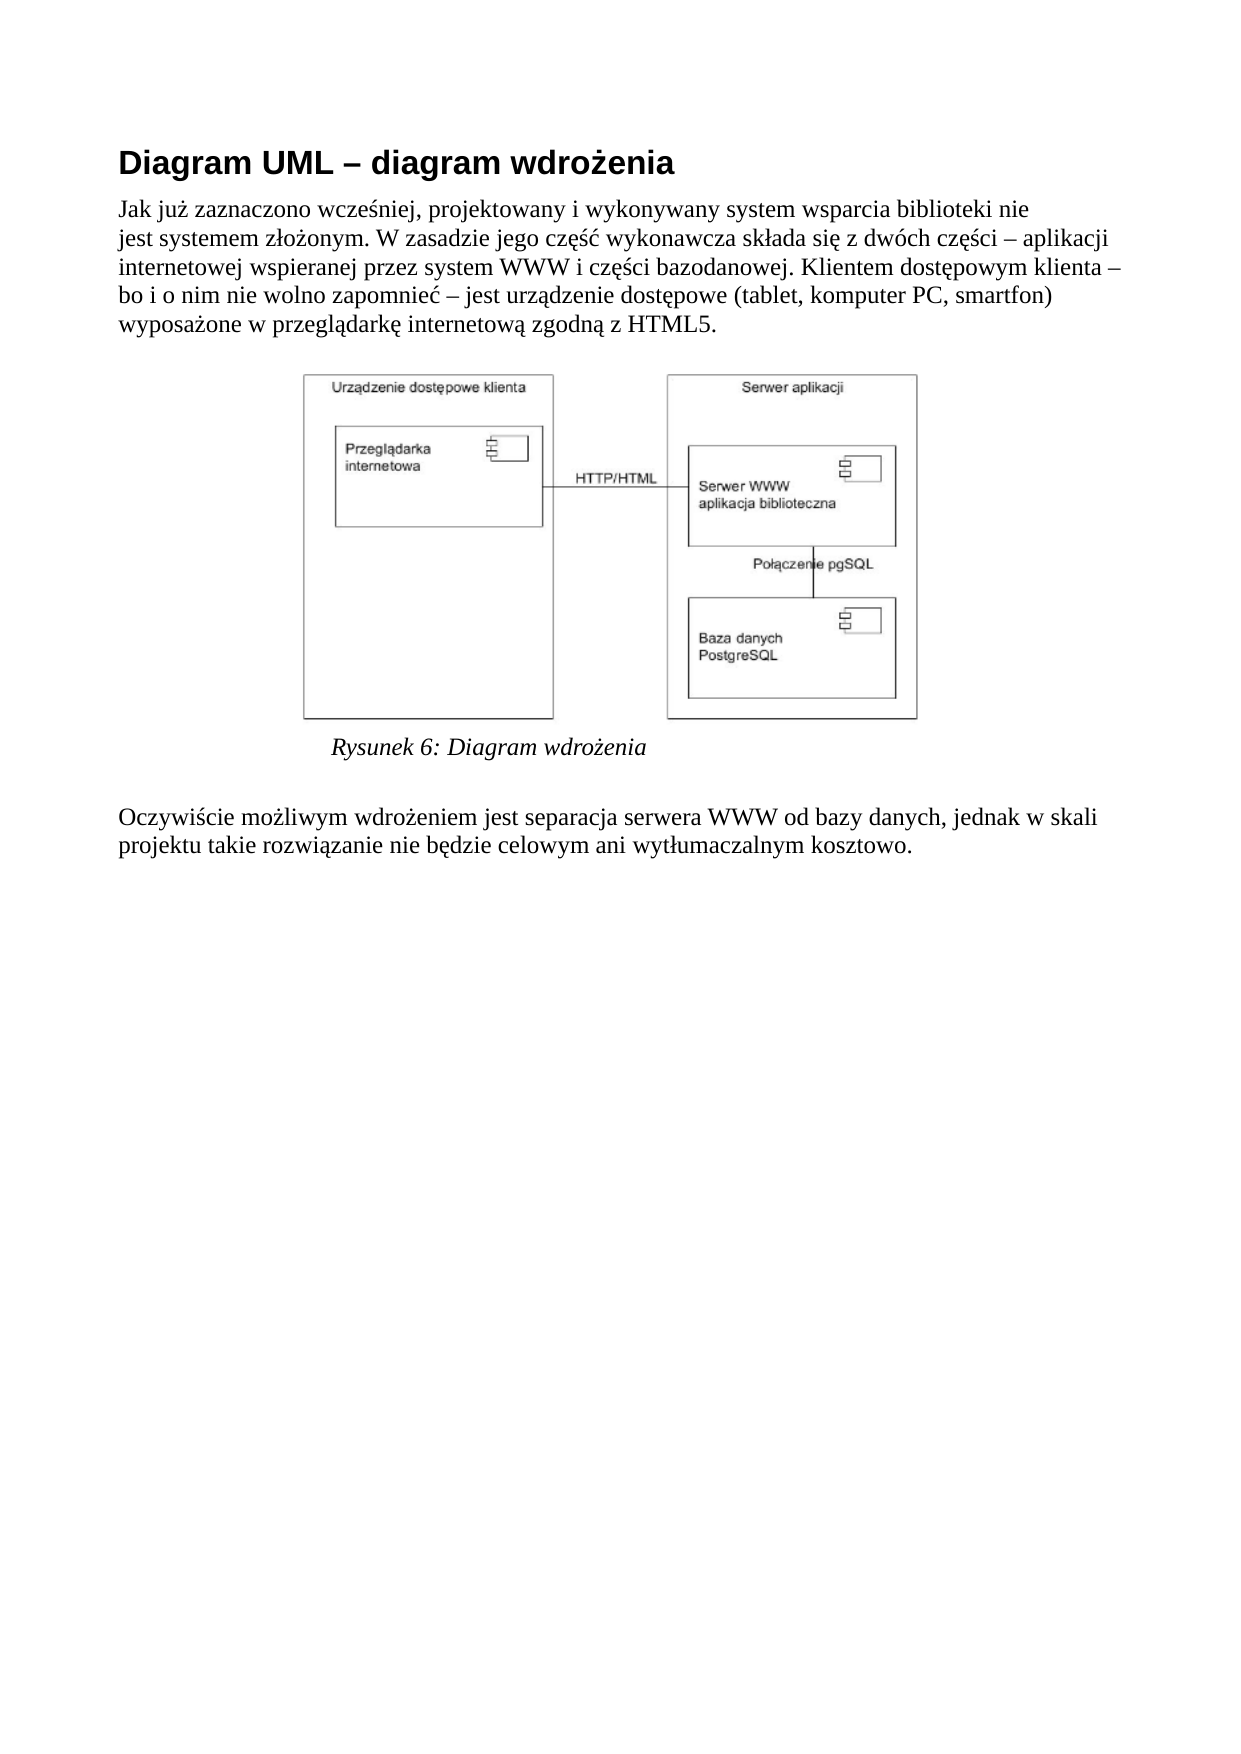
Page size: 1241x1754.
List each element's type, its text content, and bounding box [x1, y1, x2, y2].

text internetowej wspieranej przez system WWW i części bazodanowej. Klientem dostępowym klienta – [118, 252, 1122, 281]
text wyposażone w przeglądarkę internetową zgodną z HTML5. [118, 309, 1122, 338]
text bo i o nim nie wolno zapomnieć – jest urządzenie dostępowe (tablet, komputer PC, smartfon) [118, 281, 1122, 309]
text Rysunek 6: Diagram wdrożenia [331, 732, 909, 760]
text Oczywiście możliwym wdrożeniem jest separacja serwera WWW od bazy danych, jednak w skali projektu takie rozwiązanie nie będzie celowym ani wytłumaczalnym kosztowo. [118, 802, 1122, 859]
text Jak już zaznaczono wcześniej, projektowany i wykonywany system wsparcia biblioteki nie [118, 194, 1122, 223]
subtitle Diagram UML – diagram wdrożenia [118, 143, 1122, 182]
text jest systemem złożonym. W zasadzie jego część wykonawcza składa się z dwóch części – aplikacji [118, 223, 1122, 252]
